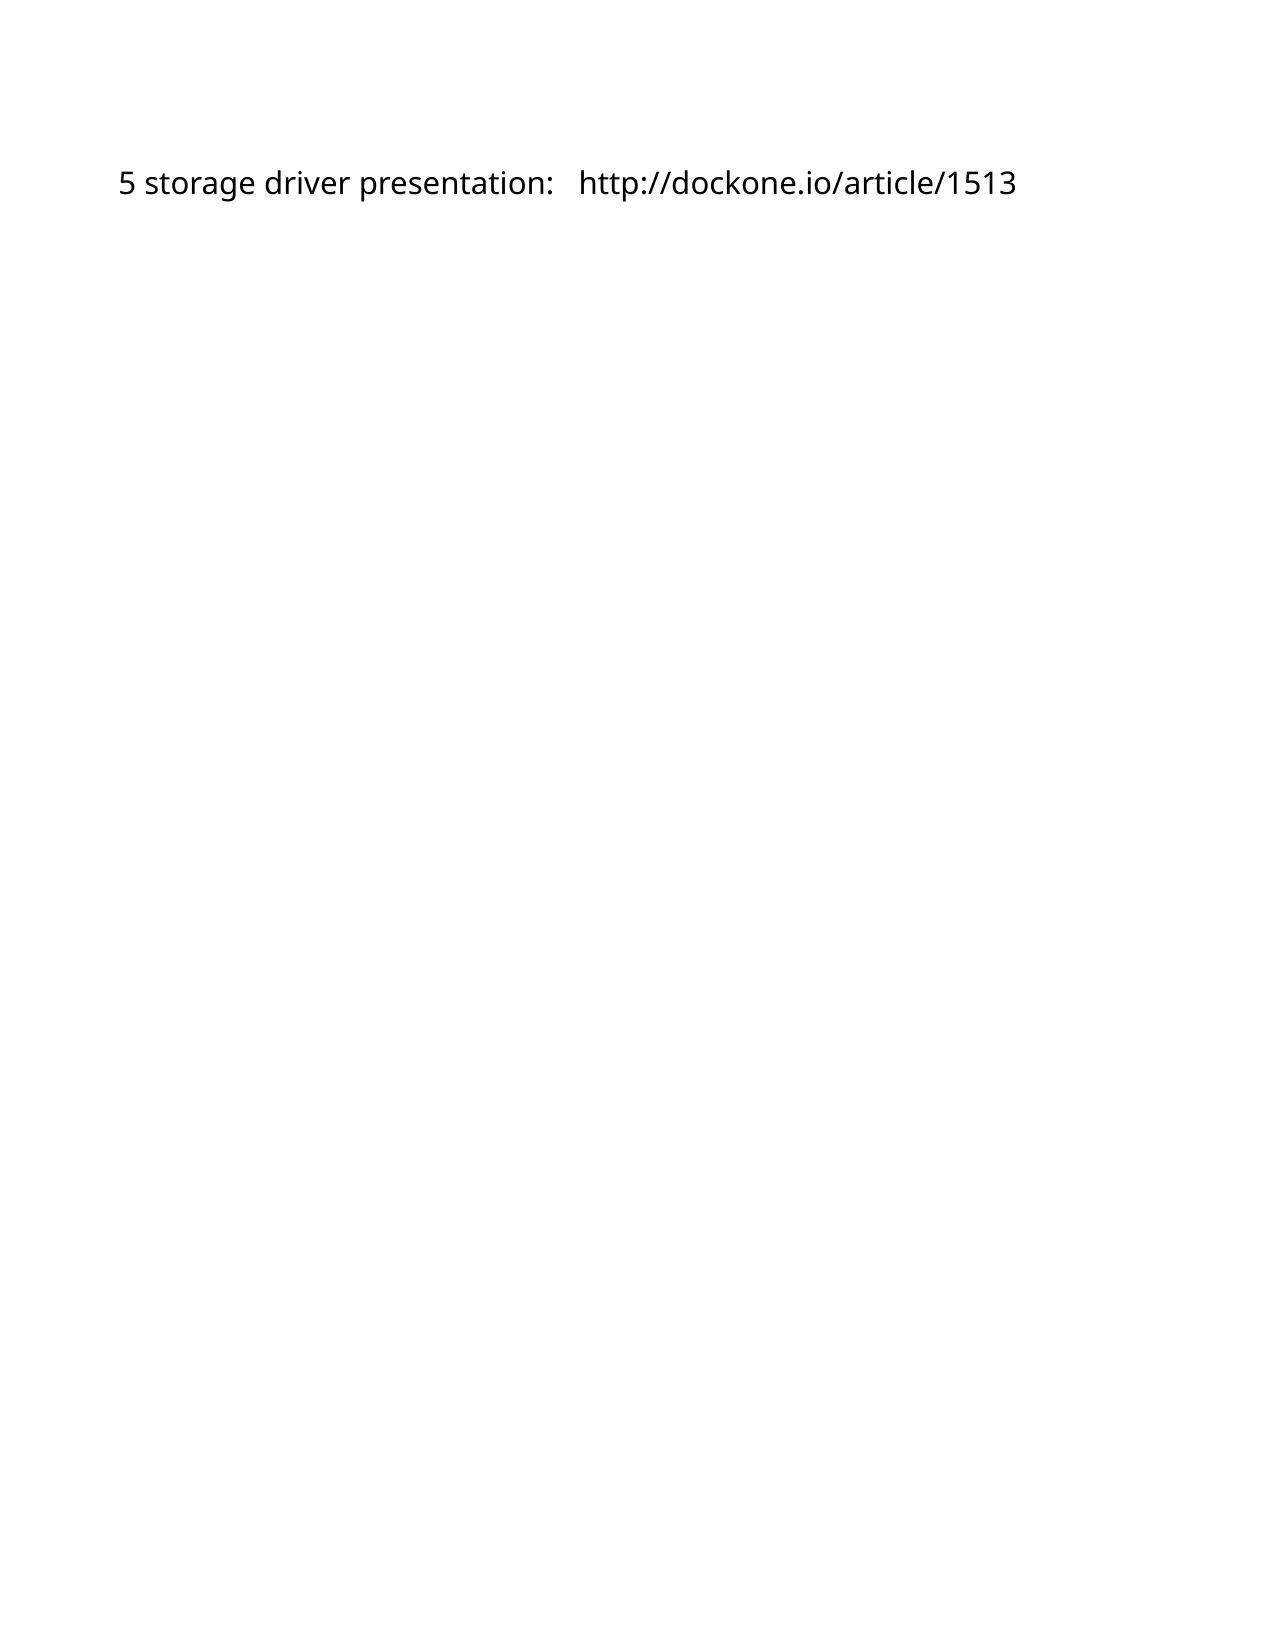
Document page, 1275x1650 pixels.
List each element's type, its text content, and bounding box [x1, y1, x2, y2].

text 5 storage driver presentation: http://dockone.io/article/1513 [118, 161, 1157, 203]
